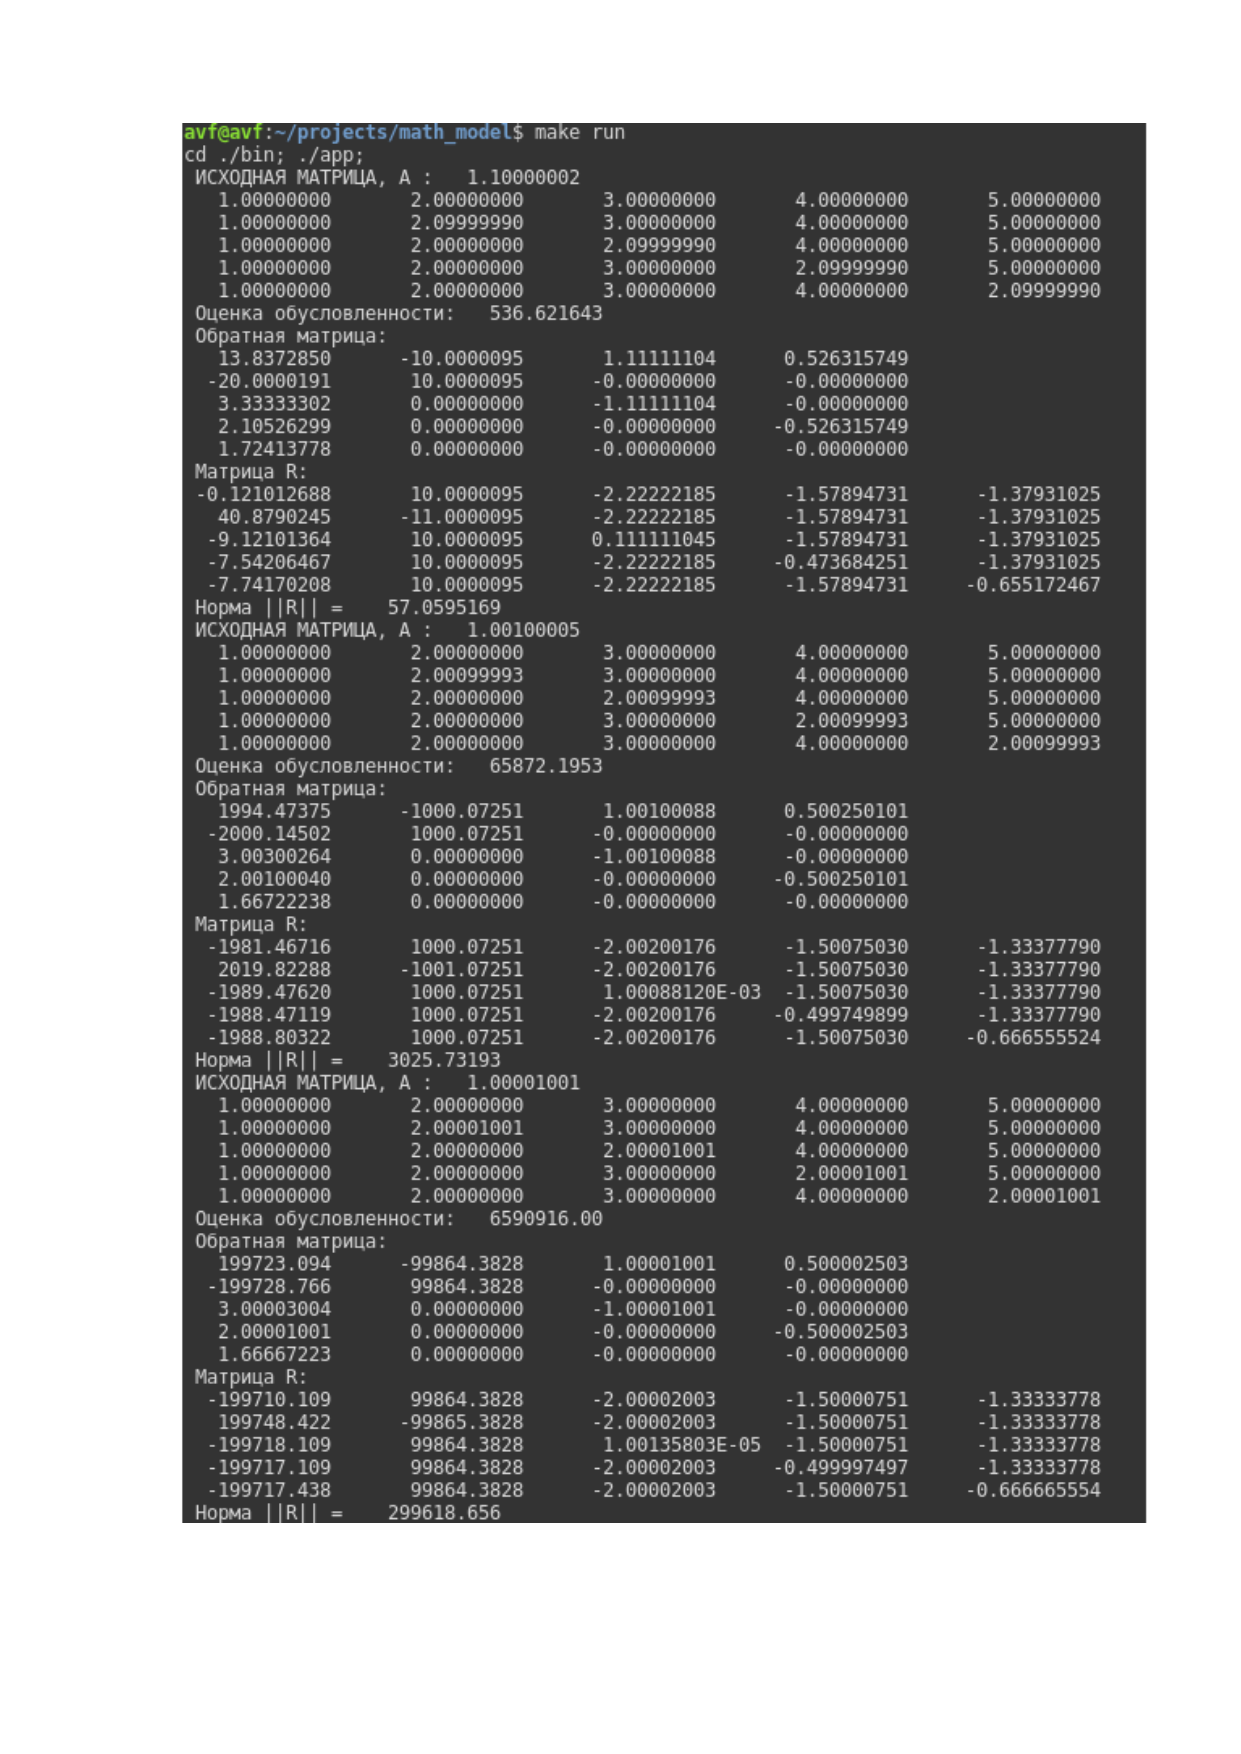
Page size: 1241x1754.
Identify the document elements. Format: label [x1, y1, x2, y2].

picture [147, 123, 1182, 1523]
